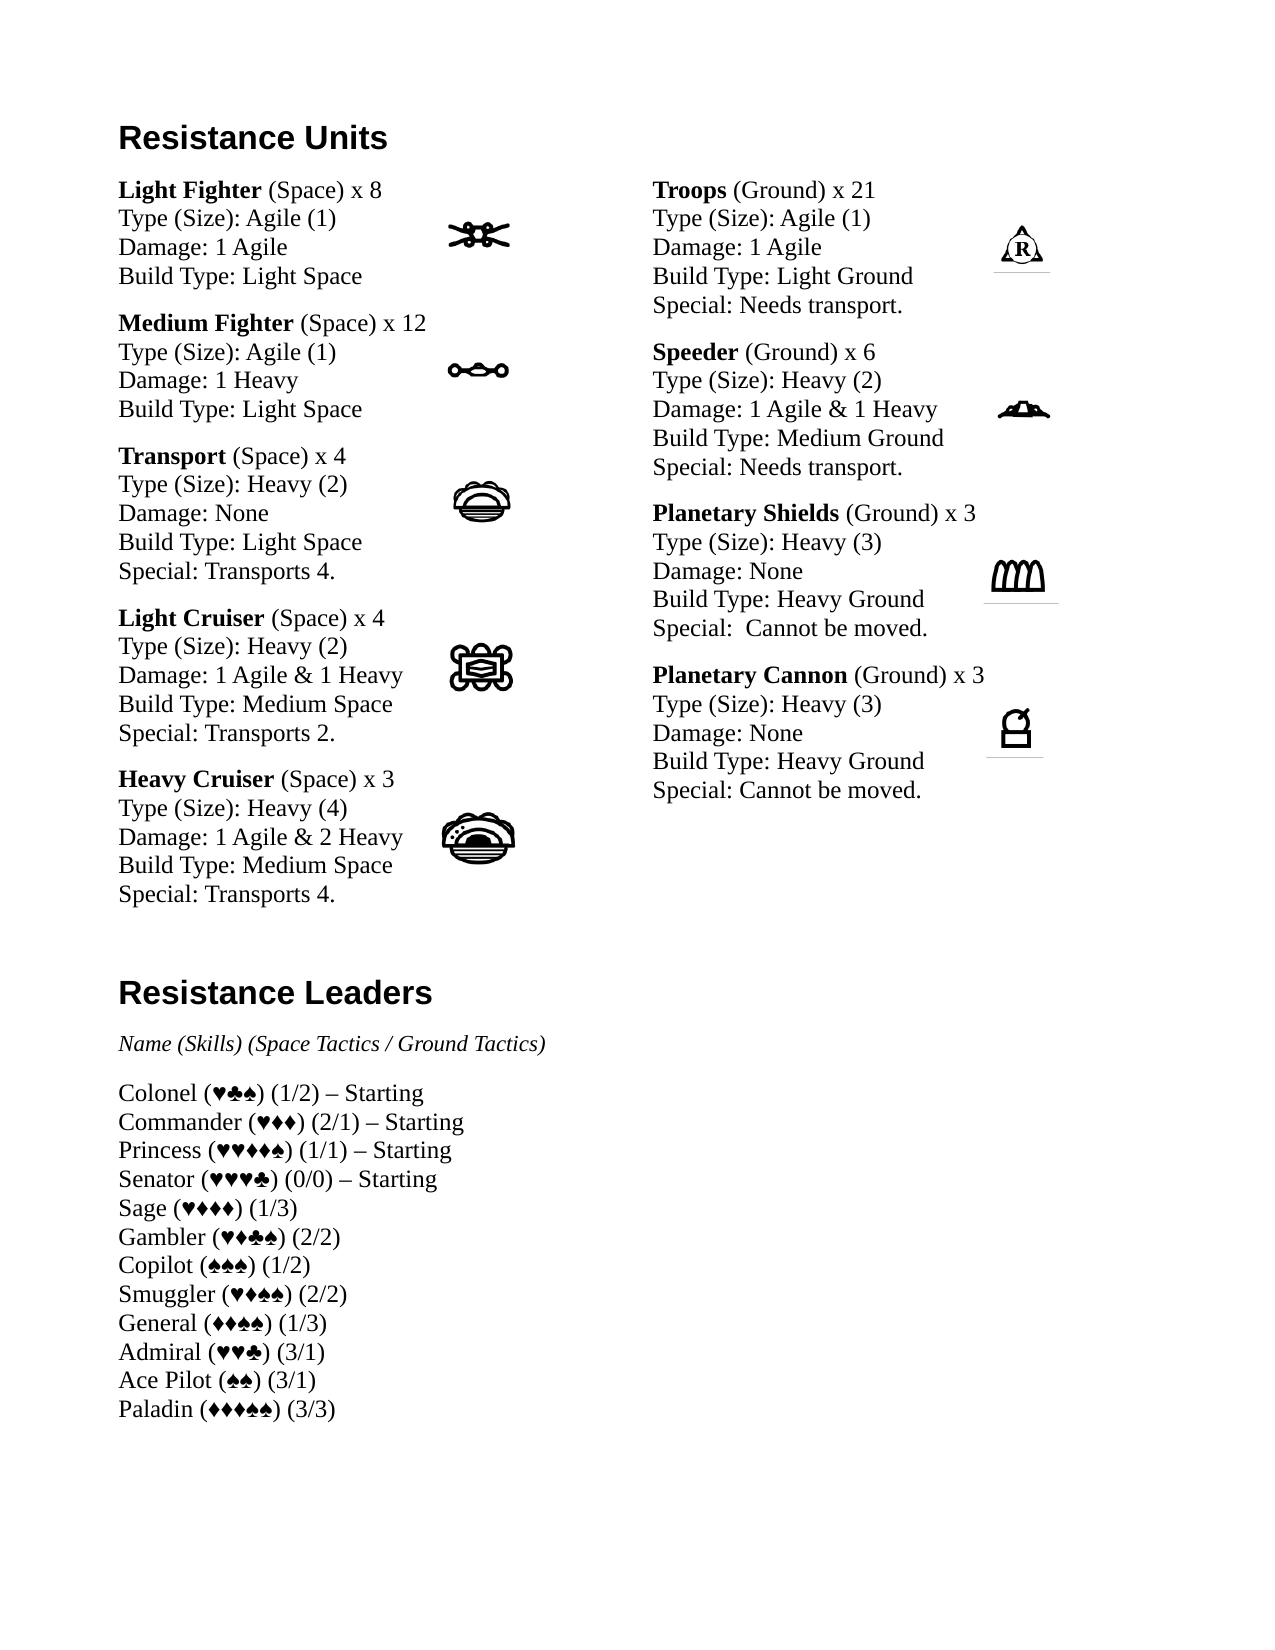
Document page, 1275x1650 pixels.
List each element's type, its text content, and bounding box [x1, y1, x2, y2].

picture [443, 639, 519, 696]
picture [986, 392, 1062, 430]
subtitle Name (Skills) (Space Tactics / Ground Tactics) [118, 1029, 1157, 1056]
subtitle Colonel (♥♣♠) (1/2) – Starting Commander (♥♦♦) (2/1) – Starting Princess (♥♥♦♦♠) (1/1) – Starting Senator (♥♥♥♣) (0/0) – Starting Sage (♥♦♦♦) (1/3) Gambler (♥♦♣♠) (2/2) Copilot (♠♠♠) (1/2) Smuggler (♥♦♠♠) (2/2) General (♦♦♠♠) (1/3) Admiral (♥♥♣) (3/1) Ace Pilot (♠♠) (3/1) Paladin (♦♦♦♠♠) (3/3) [118, 1078, 1157, 1423]
text Light Cruiser (Space) x 4 Type (Size): Heavy (2) Damage: 1 Agile & 1 Heavy Build Type: Medium Space Special: Transports 2. [118, 603, 622, 746]
picture [993, 215, 1051, 273]
subtitle Resistance Units [118, 118, 1157, 157]
picture [443, 472, 519, 530]
picture [983, 547, 1059, 604]
text Planetary Shields (Ground) x 3 Type (Size): Heavy (3) Damage: None Build Type: Heavy Ground Special: Cannot be moved. [652, 498, 1157, 642]
text Speeder (Ground) x 6 Type (Size): Heavy (2) Damage: 1 Agile & 1 Heavy Build Type: Medium Ground Special: Needs transport. [652, 337, 1157, 480]
picture [431, 800, 527, 876]
text Troops (Ground) x 21 Type (Size): Agile (1) Damage: 1 Agile Build Type: Light Ground Special: Needs transport. [652, 175, 1157, 318]
subtitle Resistance Leaders [118, 973, 1157, 1012]
picture [440, 351, 516, 389]
picture [441, 216, 517, 255]
text Heavy Cruiser (Space) x 3 Type (Size): Heavy (4) Damage: 1 Agile & 2 Heavy Build Type: Medium Space Special: Transports 4. [118, 764, 622, 908]
text Medium Fighter (Space) x 12 Type (Size): Agile (1) Damage: 1 Heavy Build Type: Light Space [118, 308, 622, 423]
text Light Fighter (Space) x 8 Type (Size): Agile (1) Damage: 1 Agile Build Type: Light Space [118, 175, 622, 290]
picture [986, 701, 1044, 758]
text Planetary Cannon (Ground) x 3 Type (Size): Heavy (3) Damage: None Build Type: Heavy Ground Special: Cannot be moved. [652, 660, 1157, 804]
text Transport (Space) x 4 Type (Size): Heavy (2) Damage: None Build Type: Light Space Special: Transports 4. [118, 441, 622, 584]
